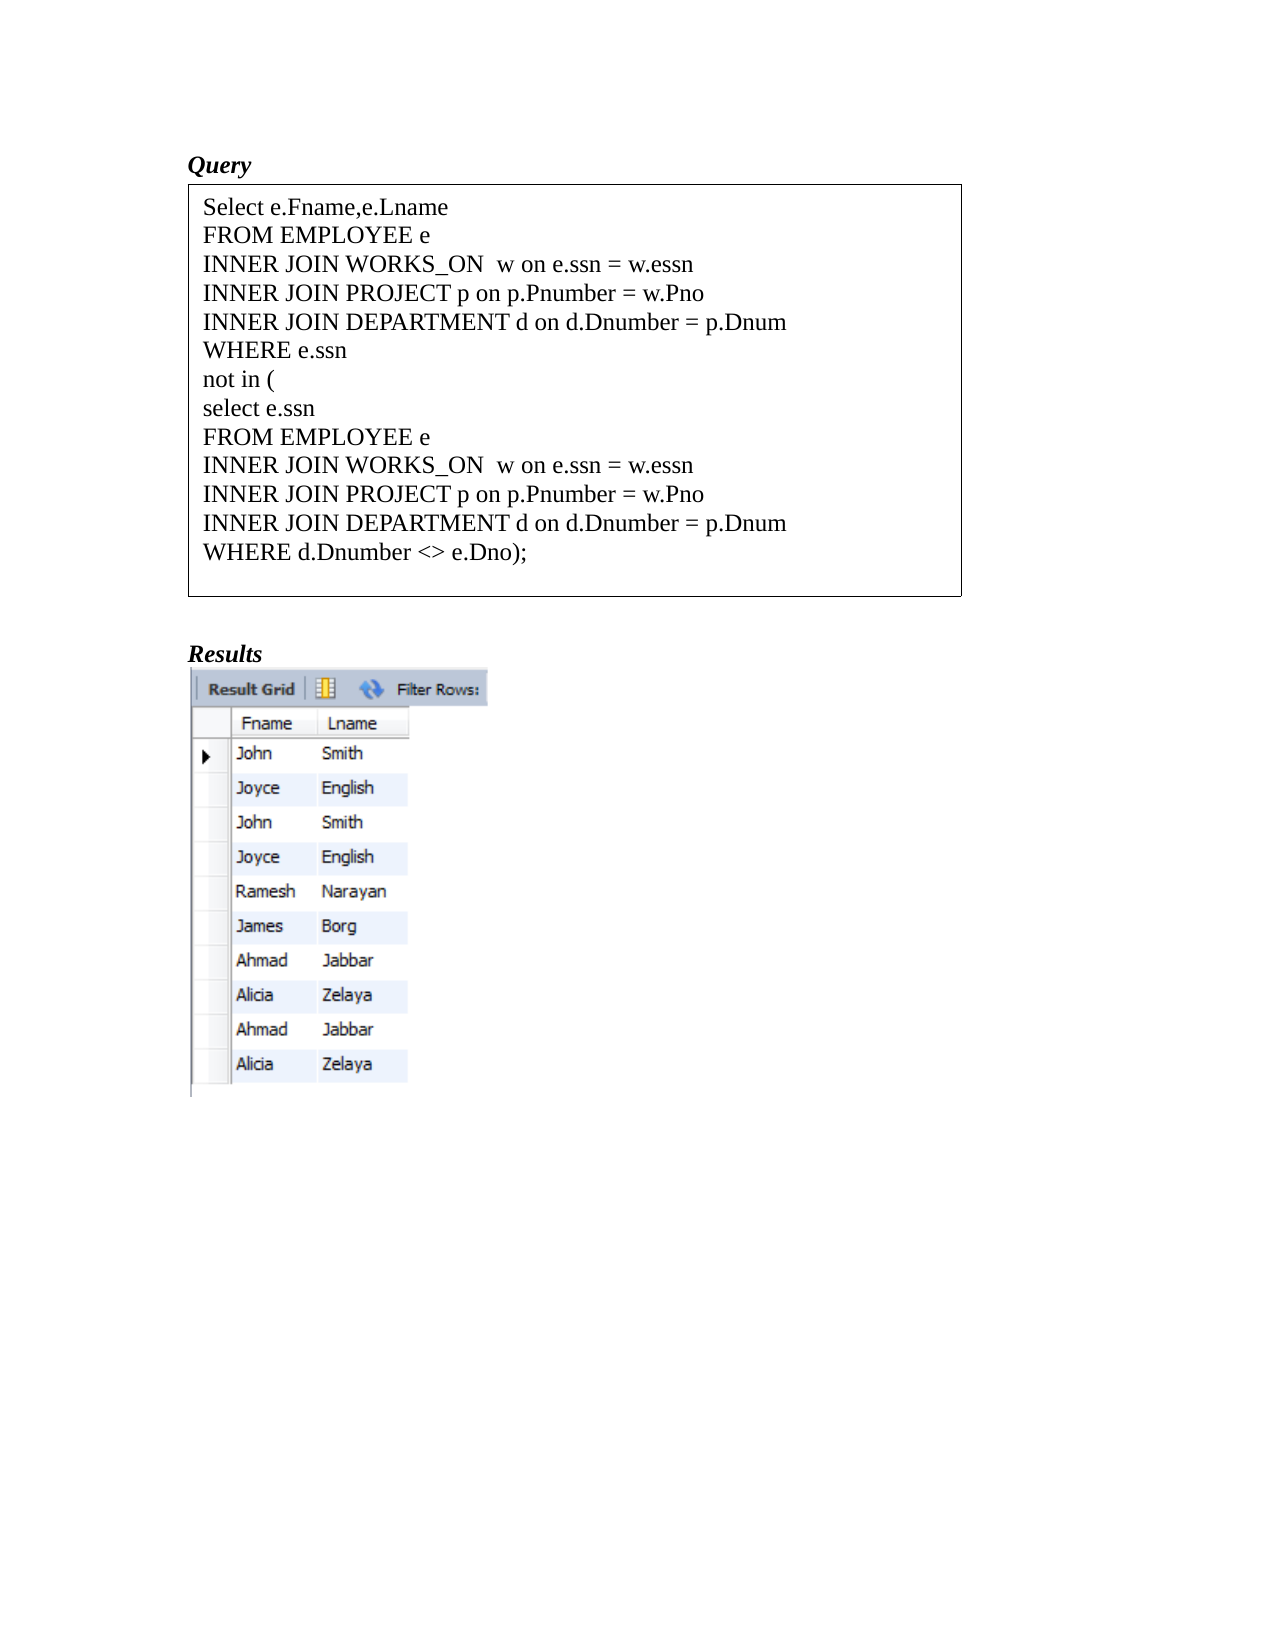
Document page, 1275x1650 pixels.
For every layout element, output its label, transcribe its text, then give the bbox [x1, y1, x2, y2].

text select e.ssn [203, 393, 946, 422]
text INNER JOIN DEPARTMENT d on d.Dnumber = p.Dnum [203, 307, 946, 335]
text FROM EMPLOYEE e [203, 220, 946, 249]
text INNER JOIN PROJECT p on p.Pnumber = w.Pno [203, 278, 946, 307]
text Select e.Fname,e.Lname [203, 192, 946, 220]
text Results [187, 639, 1087, 667]
text WHERE e.ssn [203, 335, 946, 364]
text WHERE d.Dnumber <> e.Dno); [203, 537, 946, 565]
text FROM EMPLOYEE e [203, 422, 946, 450]
text INNER JOIN WORKS_ON w on e.ssn = w.essn [203, 450, 946, 479]
text Query [187, 150, 1087, 179]
text not in ( [203, 364, 946, 393]
picture [190, 667, 488, 1097]
text INNER JOIN WORKS_ON w on e.ssn = w.essn [203, 249, 946, 278]
text INNER JOIN PROJECT p on p.Pnumber = w.Pno [203, 479, 946, 508]
text INNER JOIN DEPARTMENT d on d.Dnumber = p.Dnum [203, 508, 946, 537]
